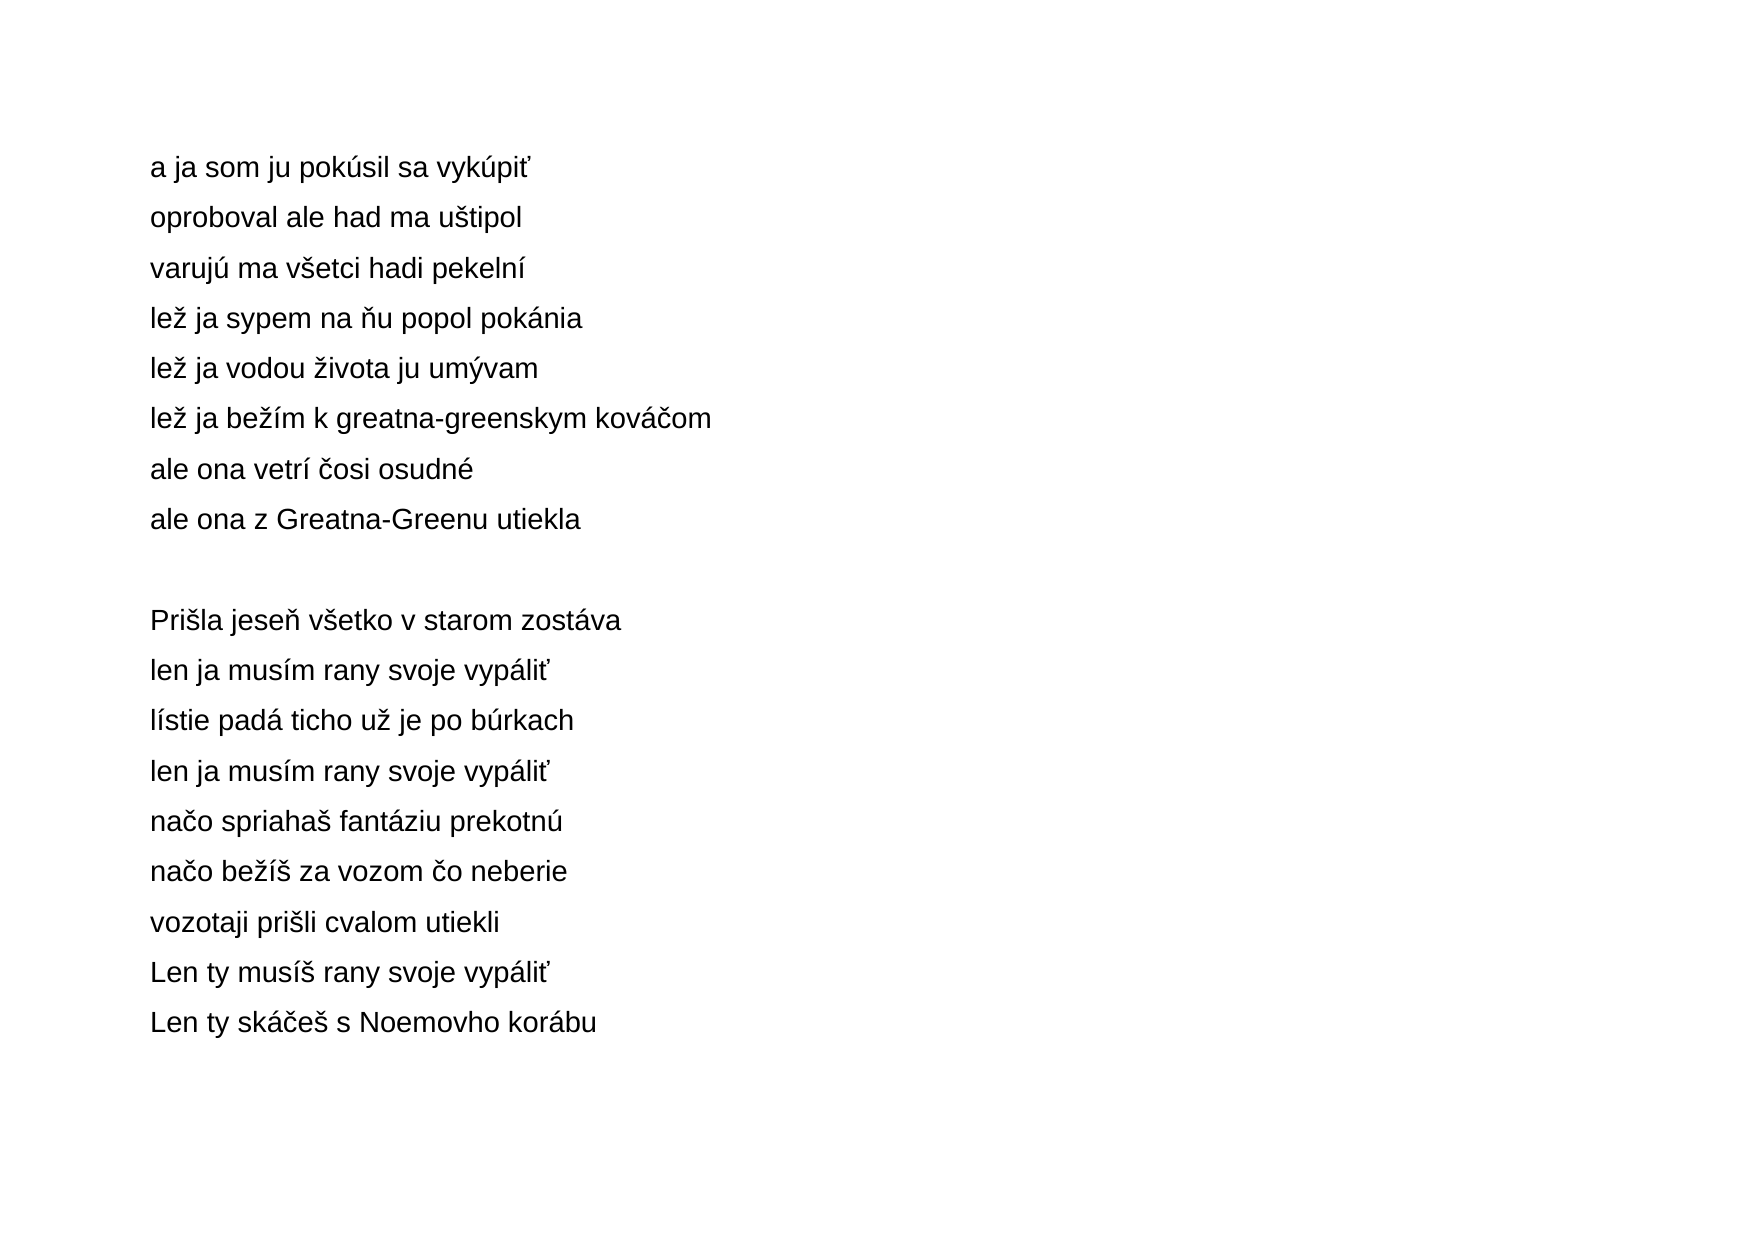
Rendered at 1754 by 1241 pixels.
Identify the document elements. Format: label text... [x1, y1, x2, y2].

text lístie padá ticho už je po búrkach [150, 703, 1242, 737]
text Len ty musíš rany svoje vypáliť [150, 955, 1242, 988]
text len ja musím rany svoje vypáliť [150, 653, 1242, 687]
text oproboval ale had ma uštipol [150, 200, 1242, 234]
text lež ja bežím k greatna-greenskym kováčom [150, 402, 1242, 435]
text Len ty skáčeš s Noemovho korábu [150, 1005, 1242, 1039]
text ale ona z Greatna-Greenu utiekla [150, 502, 1242, 536]
text vozotaji prišli cvalom utiekli [150, 905, 1242, 938]
text len ja musím rany svoje vypáliť [150, 754, 1242, 787]
text ale ona vetrí čosi osudné [150, 452, 1242, 485]
text Prišla jeseň všetko v starom zostáva [150, 603, 1242, 636]
text lež ja vodou života ju umývam [150, 351, 1242, 385]
text varujú ma všetci hadi pekelní [150, 251, 1242, 284]
text načo spriahaš fantáziu prekotnú [150, 804, 1242, 838]
text lež ja sypem na ňu popol pokánia [150, 301, 1242, 334]
text a ja som ju pokúsil sa vykúpiť [150, 150, 1242, 183]
text načo bežíš za vozom čo neberie [150, 854, 1242, 888]
